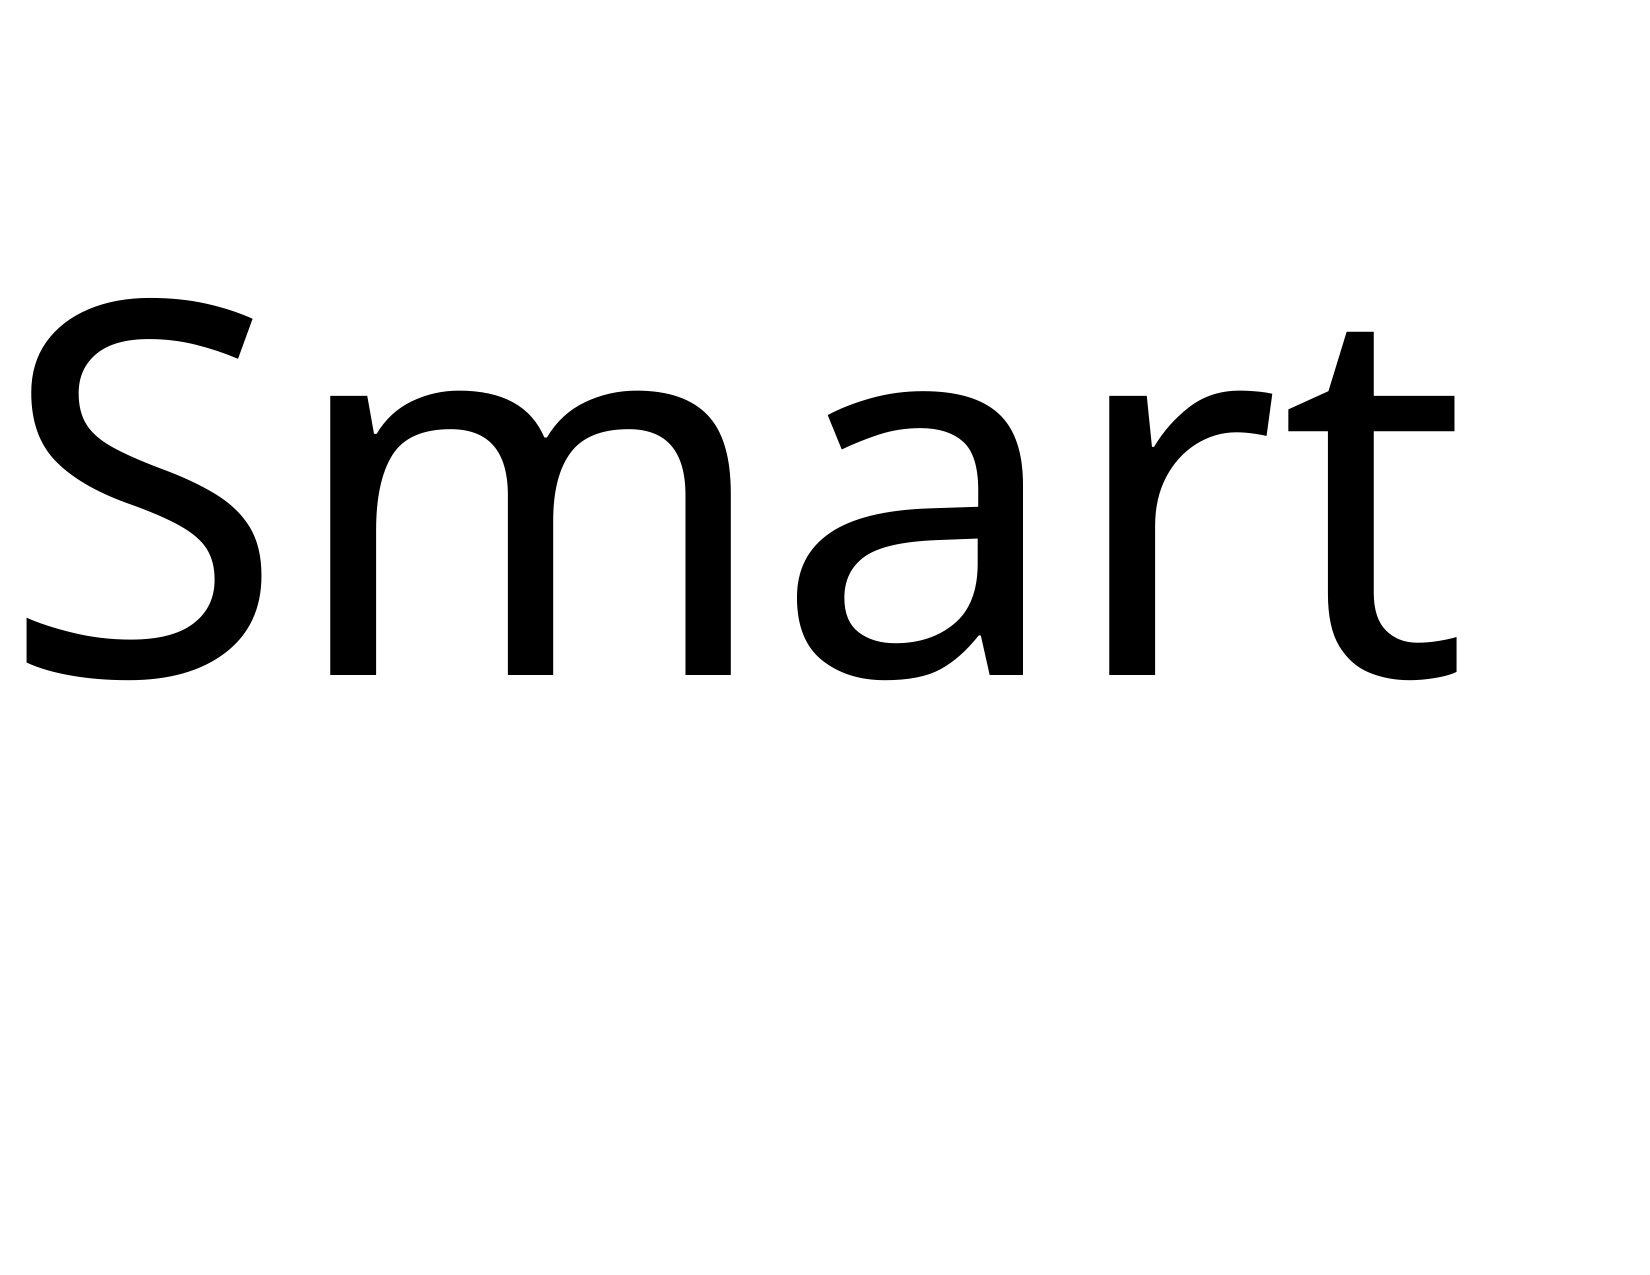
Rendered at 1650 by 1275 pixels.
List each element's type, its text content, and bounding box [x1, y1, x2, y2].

text Smart [0, 118, 1650, 827]
